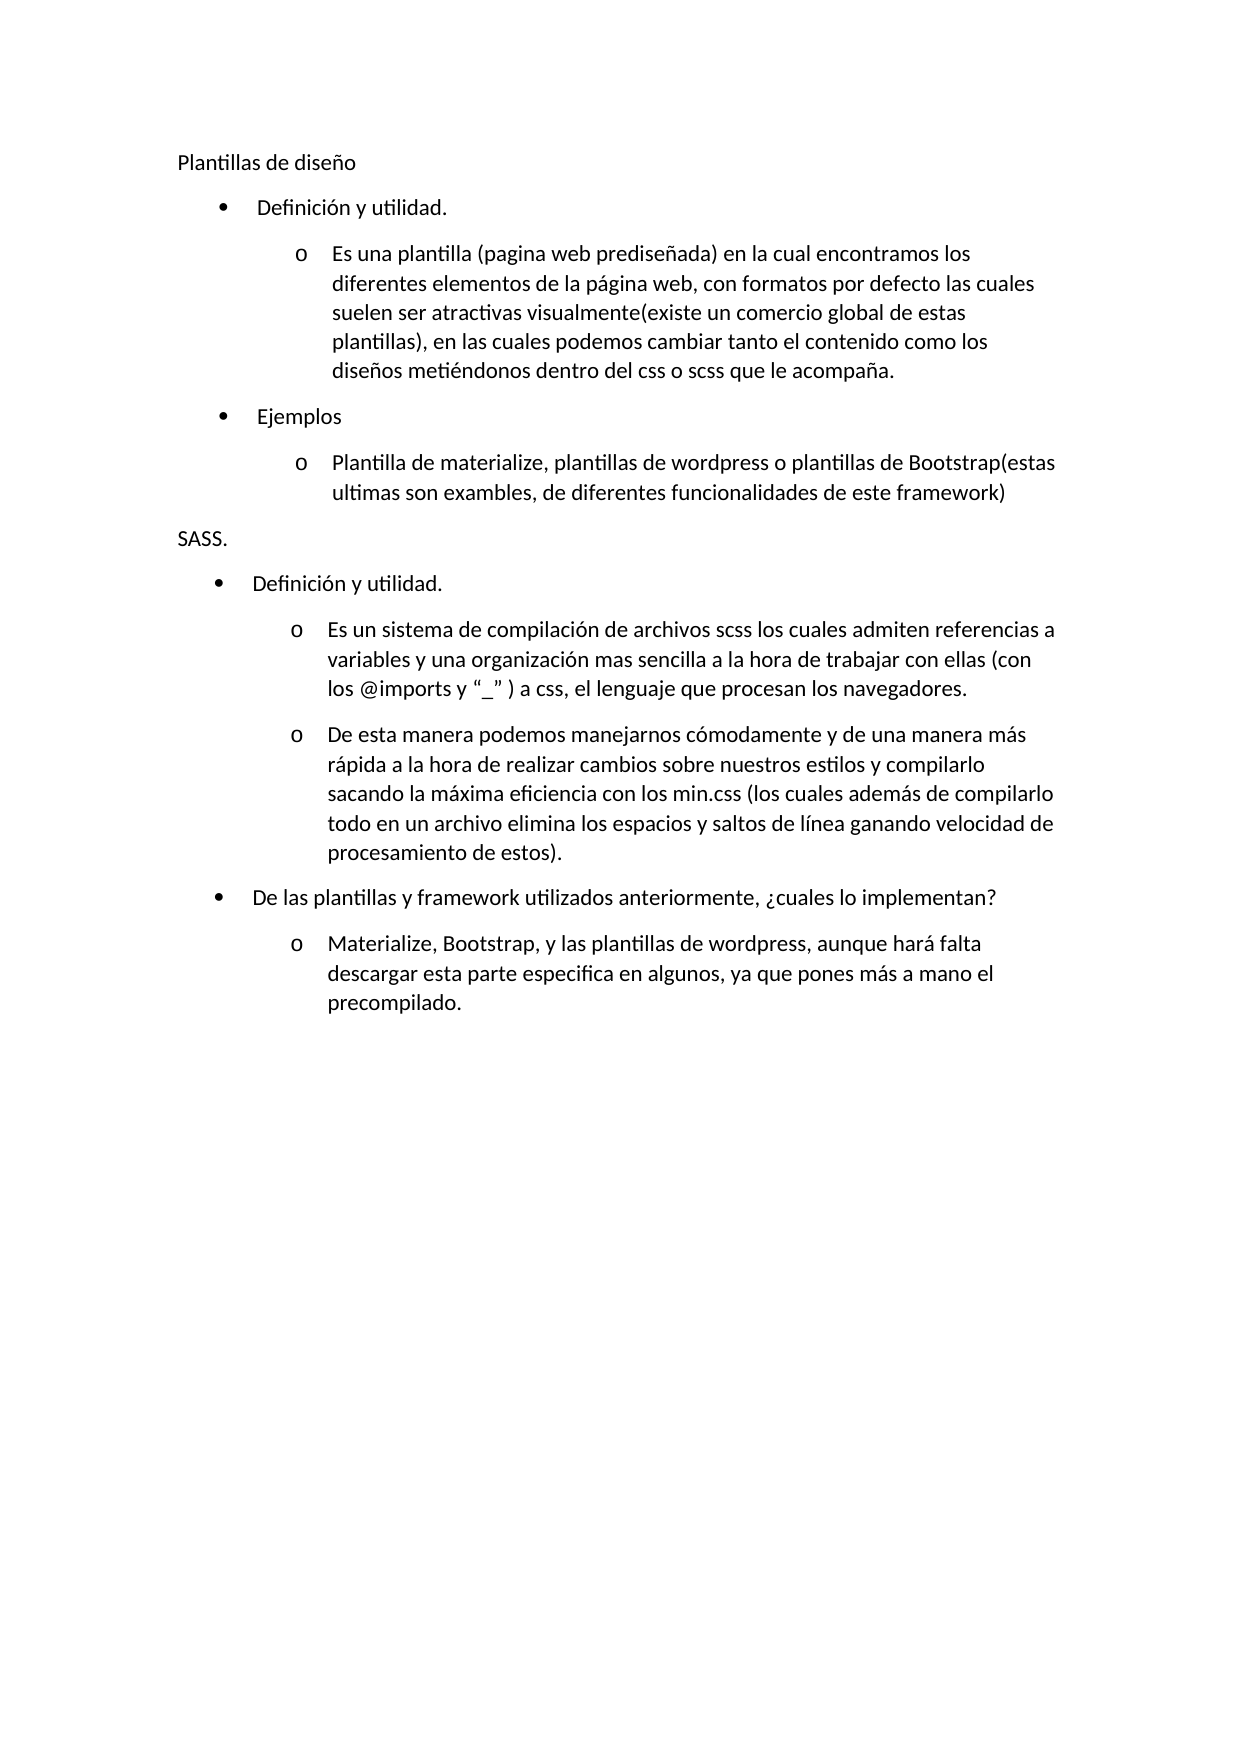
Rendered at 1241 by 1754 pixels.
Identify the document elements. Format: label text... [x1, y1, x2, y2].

list Ejemplos [219, 402, 1063, 430]
list Materialize, Bootstrap, y las plantillas de wordpress, aunque hará falta descargar esta parte especifica en algunos, ya que pones más a mano el precompilado. [290, 929, 1063, 1016]
list Es un sistema de compilación de archivos scss los cuales admiten referencias a variables y una organización mas sencilla a la hora de trabajar con ellas (con los @imports y “_” ) a css, el lenguaje que procesan los navegadores. [290, 615, 1063, 703]
text SASS. [177, 524, 1063, 552]
list De esta manera podemos manejarnos cómodamente y de una manera más rápida a la hora de realizar cambios sobre nuestros estilos y compilarlo sacando la máxima eficiencia con los min.css (los cuales además de compilarlo todo en un archivo elimina los espacios y saltos de línea ganando velocidad de procesamiento de estos). [290, 720, 1063, 866]
list Definición y utilidad. [219, 193, 1063, 221]
list Es una plantilla (pagina web prediseñada) en la cual encontramos los diferentes elementos de la página web, con formatos por defecto las cuales suelen ser atractivas visualmente(existe un comercio global de estas plantillas), en las cuales podemos cambiar tanto el contenido como los diseños metiéndonos dentro del css o scss que le acompaña. [294, 239, 1063, 384]
list Plantilla de materialize, plantillas de wordpress o plantillas de Bootstrap(estas ultimas son exambles, de diferentes funcionalidades de este framework) [294, 448, 1063, 506]
list De las plantillas y framework utilizados anteriormente, ¿cuales lo implementan? [215, 883, 1063, 911]
list Definición y utilidad. [215, 569, 1063, 598]
text Plantillas de diseño [177, 148, 1063, 176]
